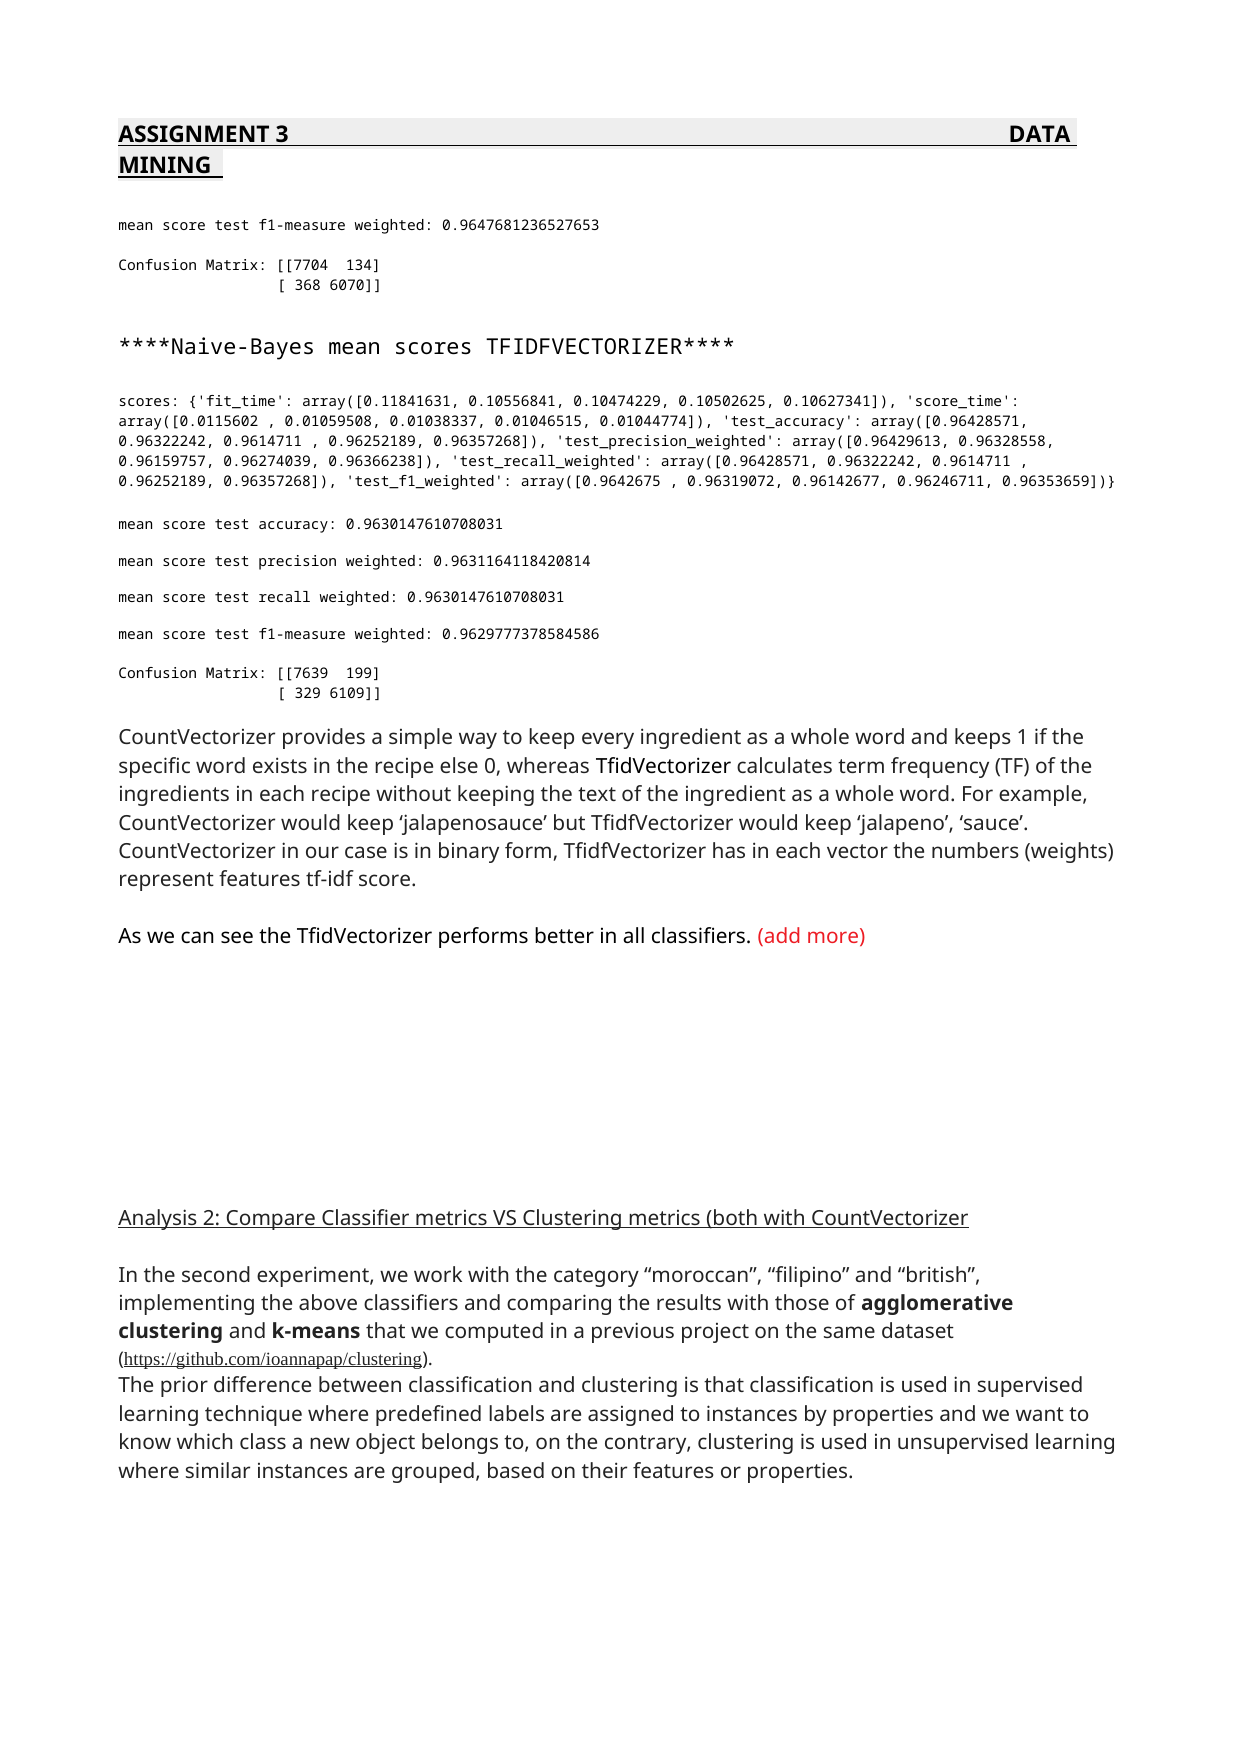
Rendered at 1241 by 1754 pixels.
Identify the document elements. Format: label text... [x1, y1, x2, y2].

text mean score test f1-measure weighted: 0.9629777378584586 [118, 623, 1122, 643]
text mean score test recall weighted: 0.9630147610708031 [118, 587, 1122, 607]
text mean score test f1-measure weighted: 0.9647681236527653 [118, 215, 1122, 235]
text The prior difference between classification and clustering is that classification is used in supervised learning technique where predefined labels are assigned to instances by properties and we want to know which class a new object belongs to, on the contrary, clustering is used in unsupervised learning where similar instances are grouped, based on their features or properties. [118, 1371, 1122, 1484]
text mean score test precision weighted: 0.9631164118420814 [118, 551, 1122, 570]
text mean score test accuracy: 0.9630147610708031 [118, 514, 1122, 534]
text ****Naive-Bayes mean scores TFIDFVECTORIZER**** [118, 331, 1122, 361]
text Analysis 2: Compare Classifier metrics VS Clustering metrics (both with CountVectorizer [118, 1203, 1122, 1231]
text In the second experiment, we work with the category “moroccan”, “filipino” and “british”, implementing the above classifiers and comparing the results with those of agglomerative clustering and k-means that we computed in a previous project on the same dataset (https://github.com/ioannapap/clustering). [118, 1260, 1122, 1371]
text [ 329 6109]] [118, 683, 1122, 703]
text CountVectorizer provides a simple way to keep every ingredient as a whole word and keeps 1 if the specific word exists in the recipe else 0, whereas TfidVectorizer calculates term frequency (TF) of the ingredients in each recipe without keeping the text of the ingredient as a whole word. For example, CountVectorizer would keep ‘jalapenosauce’ but TfidfVectorizer would keep ‘jalapeno’, ‘sauce’. CountVectorizer in our case is in binary form, TfidfVectorizer has in each vector the numbers (weights) represent features tf-idf score. [118, 722, 1122, 893]
text scores: {'fit_time': array([0.11841631, 0.10556841, 0.10474229, 0.10502625, 0.10627341]), 'score_time': array([0.0115602 , 0.01059508, 0.01038337, 0.01046515, 0.01044774]), 'test_accuracy': array([0.96428571, 0.96322242, 0.9614711 , 0.96252189, 0.96357268]), 'test_precision_weighted': array([0.96429613, 0.96328558, 0.96159757, 0.96274039, 0.96366238]), 'test_recall_weighted': array([0.96428571, 0.96322242, 0.9614711 , 0.96252189, 0.96357268]), 'test_f1_weighted': array([0.9642675 , 0.96319072, 0.96142677, 0.96246711, 0.96353659])} [118, 391, 1122, 490]
text Confusion Matrix: [[7704 134] [118, 255, 1122, 275]
text As we can see the TfidVectorizer performs better in all classifiers. (add more) [118, 921, 1122, 950]
text Confusion Matrix: [[7639 199] [118, 663, 1122, 683]
text [ 368 6070]] [118, 275, 1122, 295]
